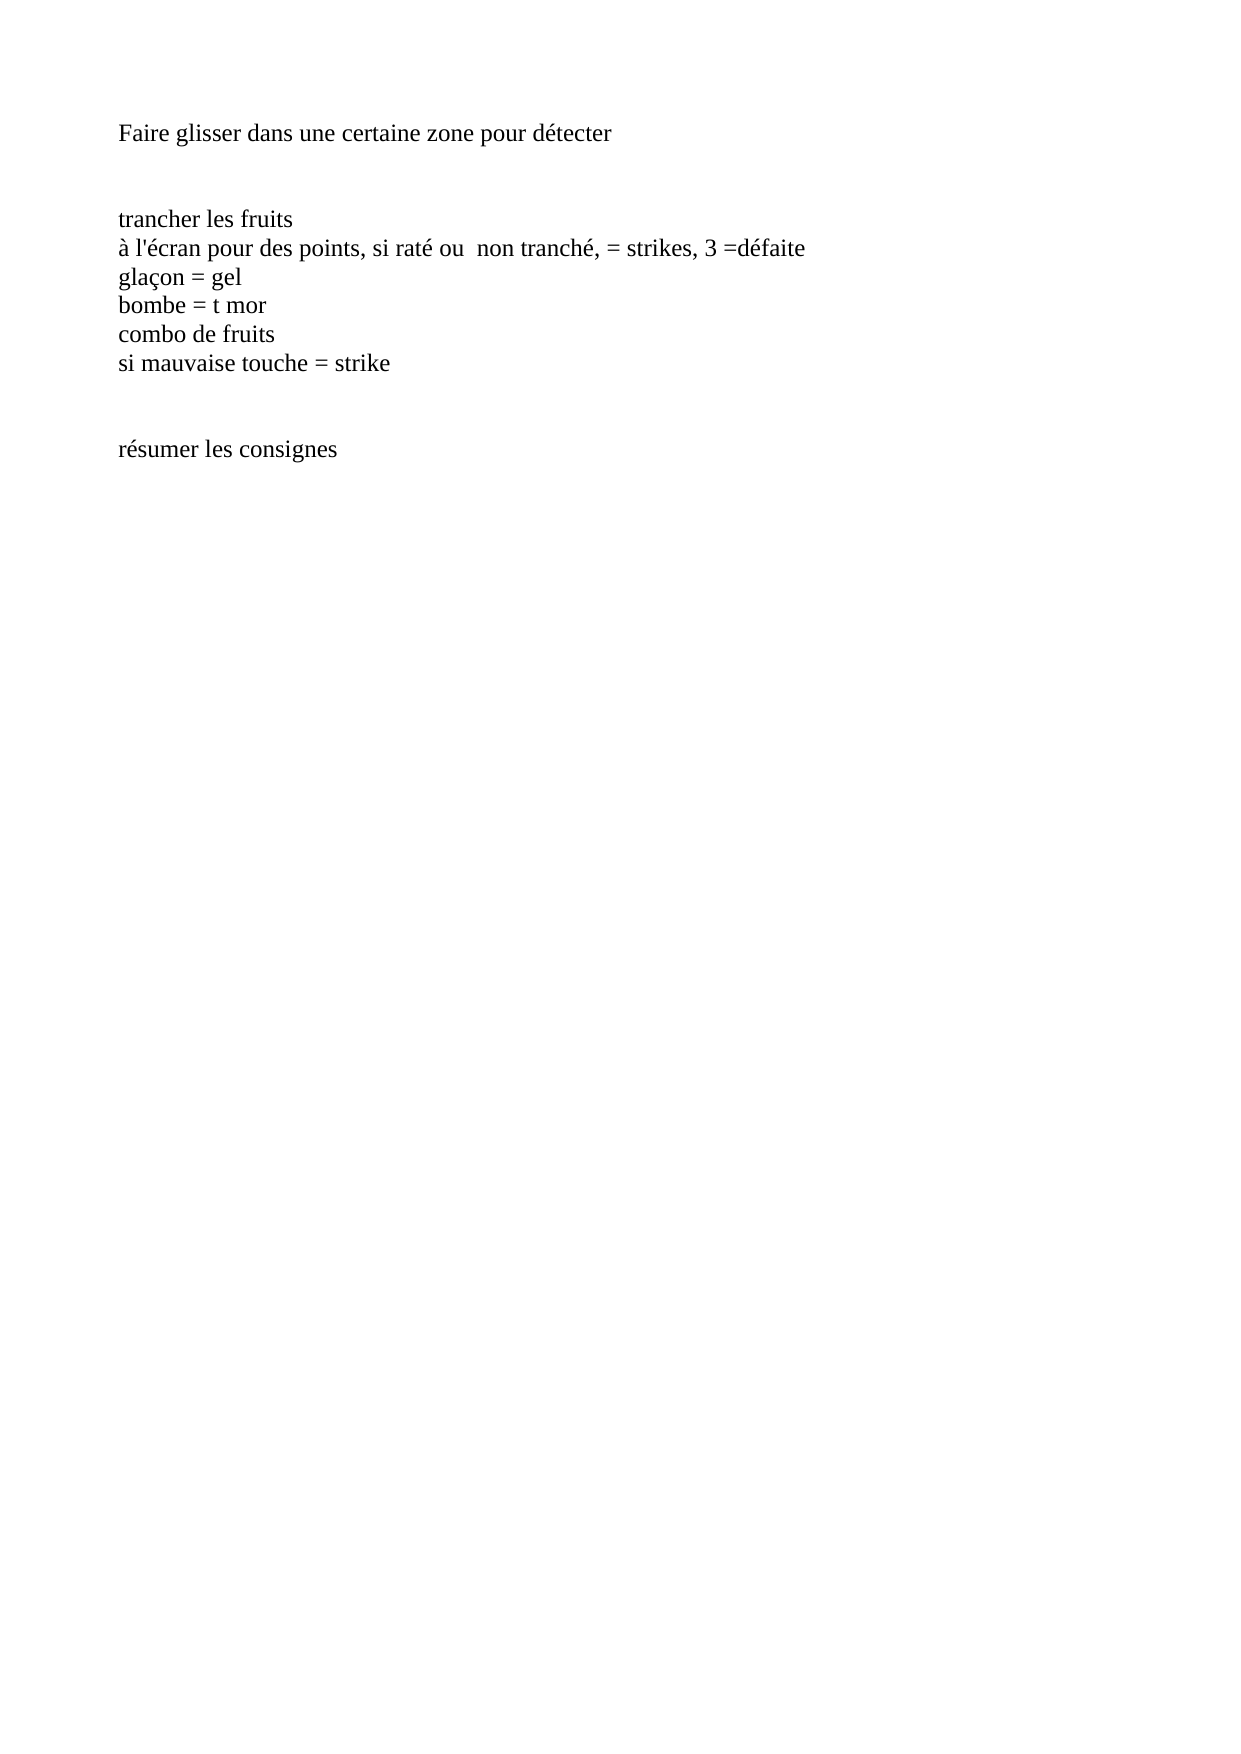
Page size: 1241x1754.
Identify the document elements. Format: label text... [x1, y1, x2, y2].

text glaçon = gel [118, 262, 1122, 291]
text combo de fruits [118, 319, 1122, 348]
text si mauvaise touche = strike [118, 348, 1122, 377]
text résumer les consignes [118, 434, 1122, 463]
text bombe = t mor [118, 291, 1122, 319]
text à l'écran pour des points, si raté ou non tranché, = strikes, 3 =défaite [118, 233, 1122, 262]
text trancher les fruits [118, 204, 1122, 233]
text Faire glisser dans une certaine zone pour détecter [118, 118, 1122, 147]
